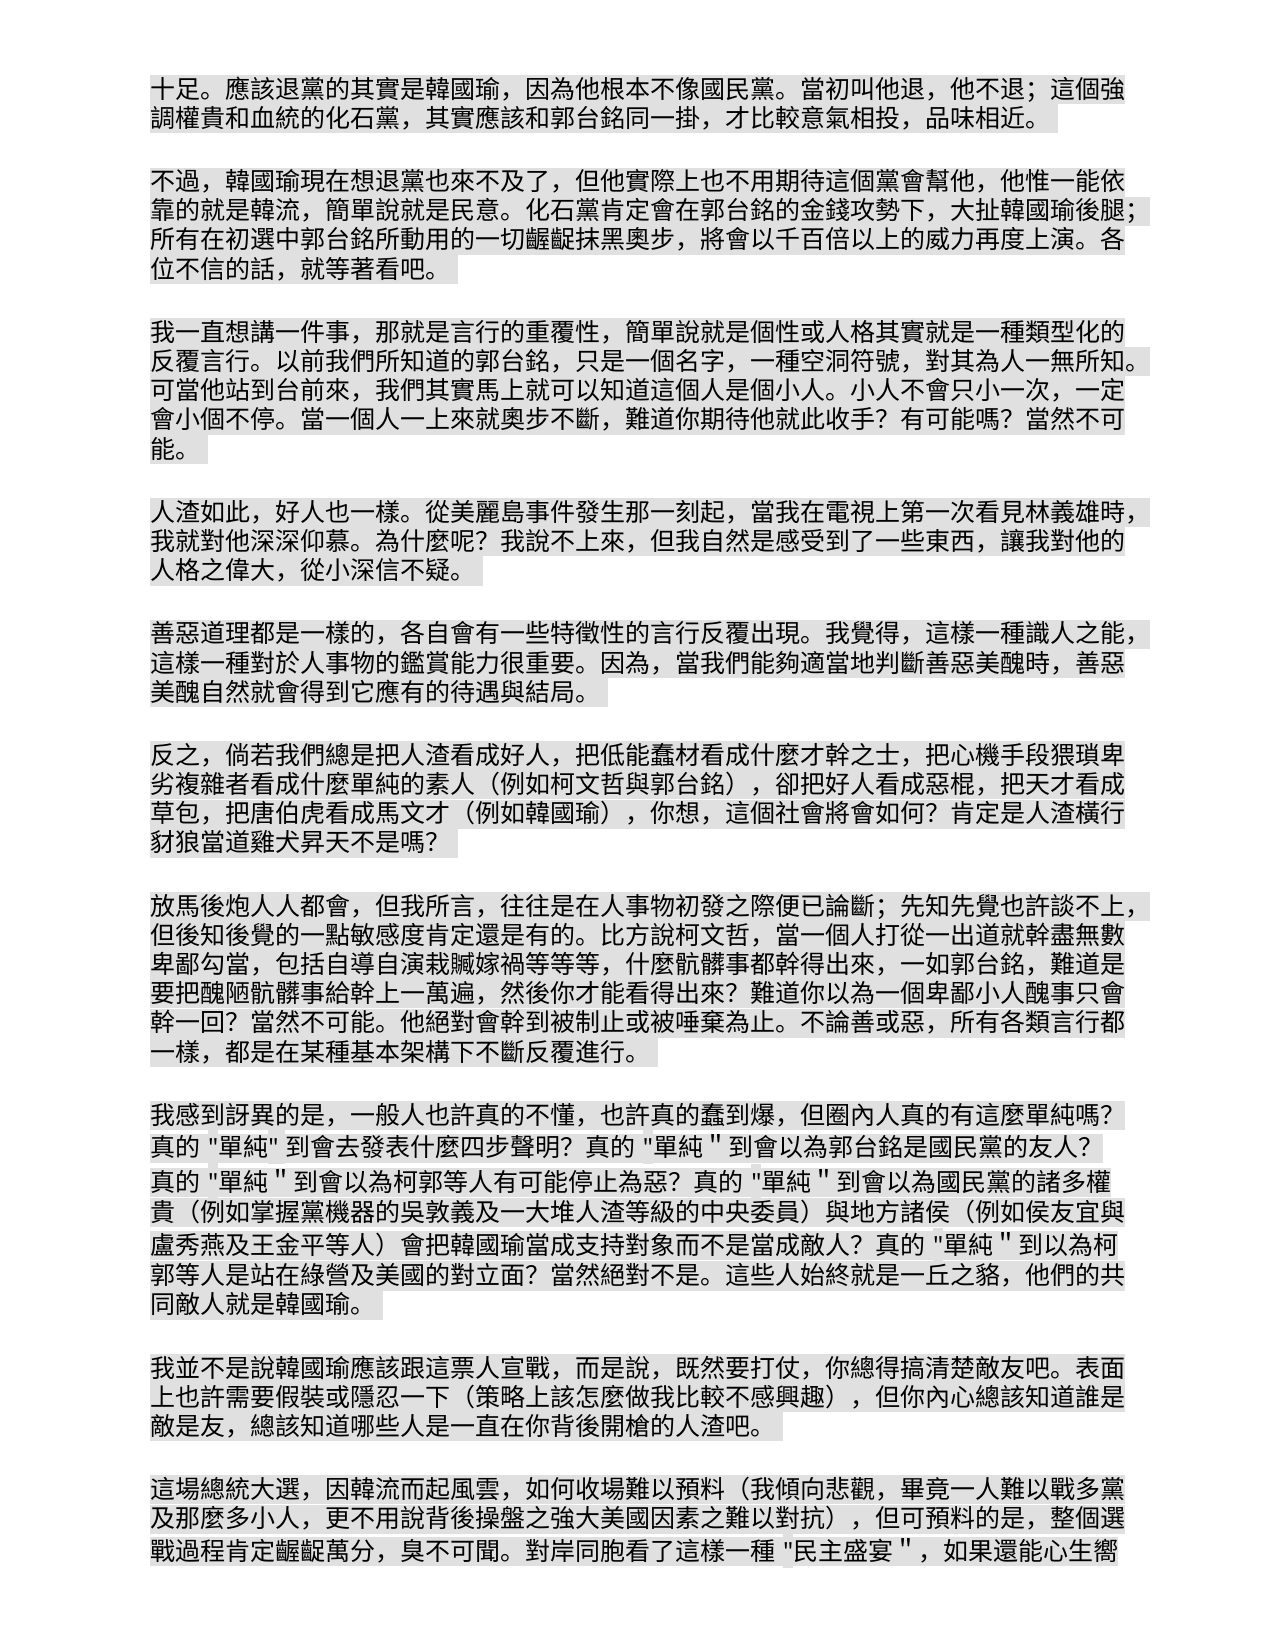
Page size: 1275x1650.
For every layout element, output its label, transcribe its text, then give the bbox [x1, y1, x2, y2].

text 卡韓政變(168)：韓國瑜一個打全部 陳真 2019. 09. 13. 昨天看到國民黨一些所謂大老，發表一篇感覺好像是清朝時期的什麼團結聲明，要郭台銘和韓國瑜什麼各退一步、各進一步的，實在很無言。這個化石黨能活到現在，真是奇蹟，好像凡事都很狀況外，慢上好幾拍，溫溫吞吞。 相較於大老們，韓國瑜真是很 "不" 國民黨。 大老們的 "沉痛"呼籲，原文是這樣，叫做 "四步聲明"： 「四步」包含：「進一步」放棄意氣，相互獻策；「退一步」反省折衷，彼此協調；「讓一步」海闊天空，取得共識；「跨一步」集中全力，爭取勝利。 看了這種文字會頭暈吧？這樣的黨，如果不是天降奇兵韓國瑜，哪有可能跟智商破表、戰鬥力破表、無恥度破表、轉彎度破表謂之四破的人渣黨打仗？那就像清朝的兵，跟最現代化最血腥殘暴無恥下流的美軍打仗一樣荒唐，三兩下就被殲滅了不是嗎？ 而這個化石黨雖然對外打仗不行，對內搞宮廷鬥爭卻是一流高手，庭苑深深深幾許，陰氣十足。應該退黨的其實是韓國瑜，因為他根本不像國民黨。當初叫他退，他不退；這個強調權貴和血統的化石黨，其實應該和郭台銘同一掛，才比較意氣相投，品味相近。 不過，韓國瑜現在想退黨也來不及了，但他實際上也不用期待這個黨會幫他，他惟一能依靠的就是韓流，簡單說就是民意。化石黨肯定會在郭台銘的金錢攻勢下，大扯韓國瑜後腿；所有在初選中郭台銘所動用的一切齷齪抹黑奧步，將會以千百倍以上的威力再度上演。各位不信的話，就等著看吧。 我一直想講一件事，那就是言行的重覆性，簡單說就是個性或人格其實就是一種類型化的反覆言行。以前我們所知道的郭台銘，只是一個名字，一種空洞符號，對其為人一無所知。可當他站到台前來，我們其實馬上就可以知道這個人是個小人。小人不會只小一次，一定會小個不停。當一個人一上來就奧步不斷，難道你期待他就此收手？有可能嗎？當然不可能。 人渣如此，好人也一樣。從美麗島事件發生那一刻起，當我在電視上第一次看見林義雄時，我就對他深深仰慕。為什麼呢？我說不上來，但我自然是感受到了一些東西，讓我對他的人格之偉大，從小深信不疑。 善惡道理都是一樣的，各自會有一些特徵性的言行反覆出現。我覺得，這樣一種識人之能，這樣一種對於人事物的鑑賞能力很重要。因為，當我們能夠適當地判斷善惡美醜時，善惡美醜自然就會得到它應有的待遇與結局。 反之，倘若我們總是把人渣看成好人，把低能蠢材看成什麼才幹之士，把心機手段猥瑣卑劣複雜者看成什麼單純的素人（例如柯文哲與郭台銘），卻把好人看成惡棍，把天才看成草包，把唐伯虎看成馬文才（例如韓國瑜），你想，這個社會將會如何？肯定是人渣橫行豺狼當道雞犬昇天不是嗎？ 放馬後炮人人都會，但我所言，往往是在人事物初發之際便已論斷；先知先覺也許談不上，但後知後覺的一點敏感度肯定還是有的。比方說柯文哲，當一個人打從一出道就幹盡無數卑鄙勾當，包括自導自演栽贓嫁禍等等等，什麼骯髒事都幹得出來，一如郭台銘，難道是要把醜陋骯髒事給幹上一萬遍，然後你才能看得出來？難道你以為一個卑鄙小人醜事只會幹一回？當然不可能。他絕對會幹到被制止或被唾棄為止。不論善或惡，所有各類言行都一樣，都是在某種基本架構下不斷反覆進行。 我感到訝異的是，一般人也許真的不懂，也許真的蠢到爆，但圈內人真的有這麼單純嗎？真的 "單純" 到會去發表什麼四步聲明？真的 "單純＂到會以為郭台銘是國民黨的友人？真的 "單純＂到會以為柯郭等人有可能停止為惡？真的 "單純＂到會以為國民黨的諸多權貴（例如掌握黨機器的吳敦義及一大堆人渣等級的中央委員）與地方諸侯（例如侯友宜與盧秀燕及王金平等人）會把韓國瑜當成支持對象而不是當成敵人？真的 "單純＂到以為柯郭等人是站在綠營及美國的對立面？當然絕對不是。這些人始終就是一丘之貉，他們的共同敵人就是韓國瑜。 我並不是說韓國瑜應該跟這票人宣戰，而是說，既然要打仗，你總得搞清楚敵友吧。表面上也許需要假裝或隱忍一下（策略上該怎麼做我比較不感興趣），但你內心總該知道誰是敵是友，總該知道哪些人是一直在你背後開槍的人渣吧。 這場總統大選，因韓流而起風雲，如何收場難以預料（我傾向悲觀，畢竟一人難以戰多黨及那麼多小人，更不用說背後操盤之強大美國因素之難以對抗），但可預料的是，整個選戰過程肯定齷齪萬分，臭不可聞。對岸同胞看了這樣一種 "民主盛宴＂，如果還能心生嚮往，那我就無言了。 [150, 75, 1125, 1568]
